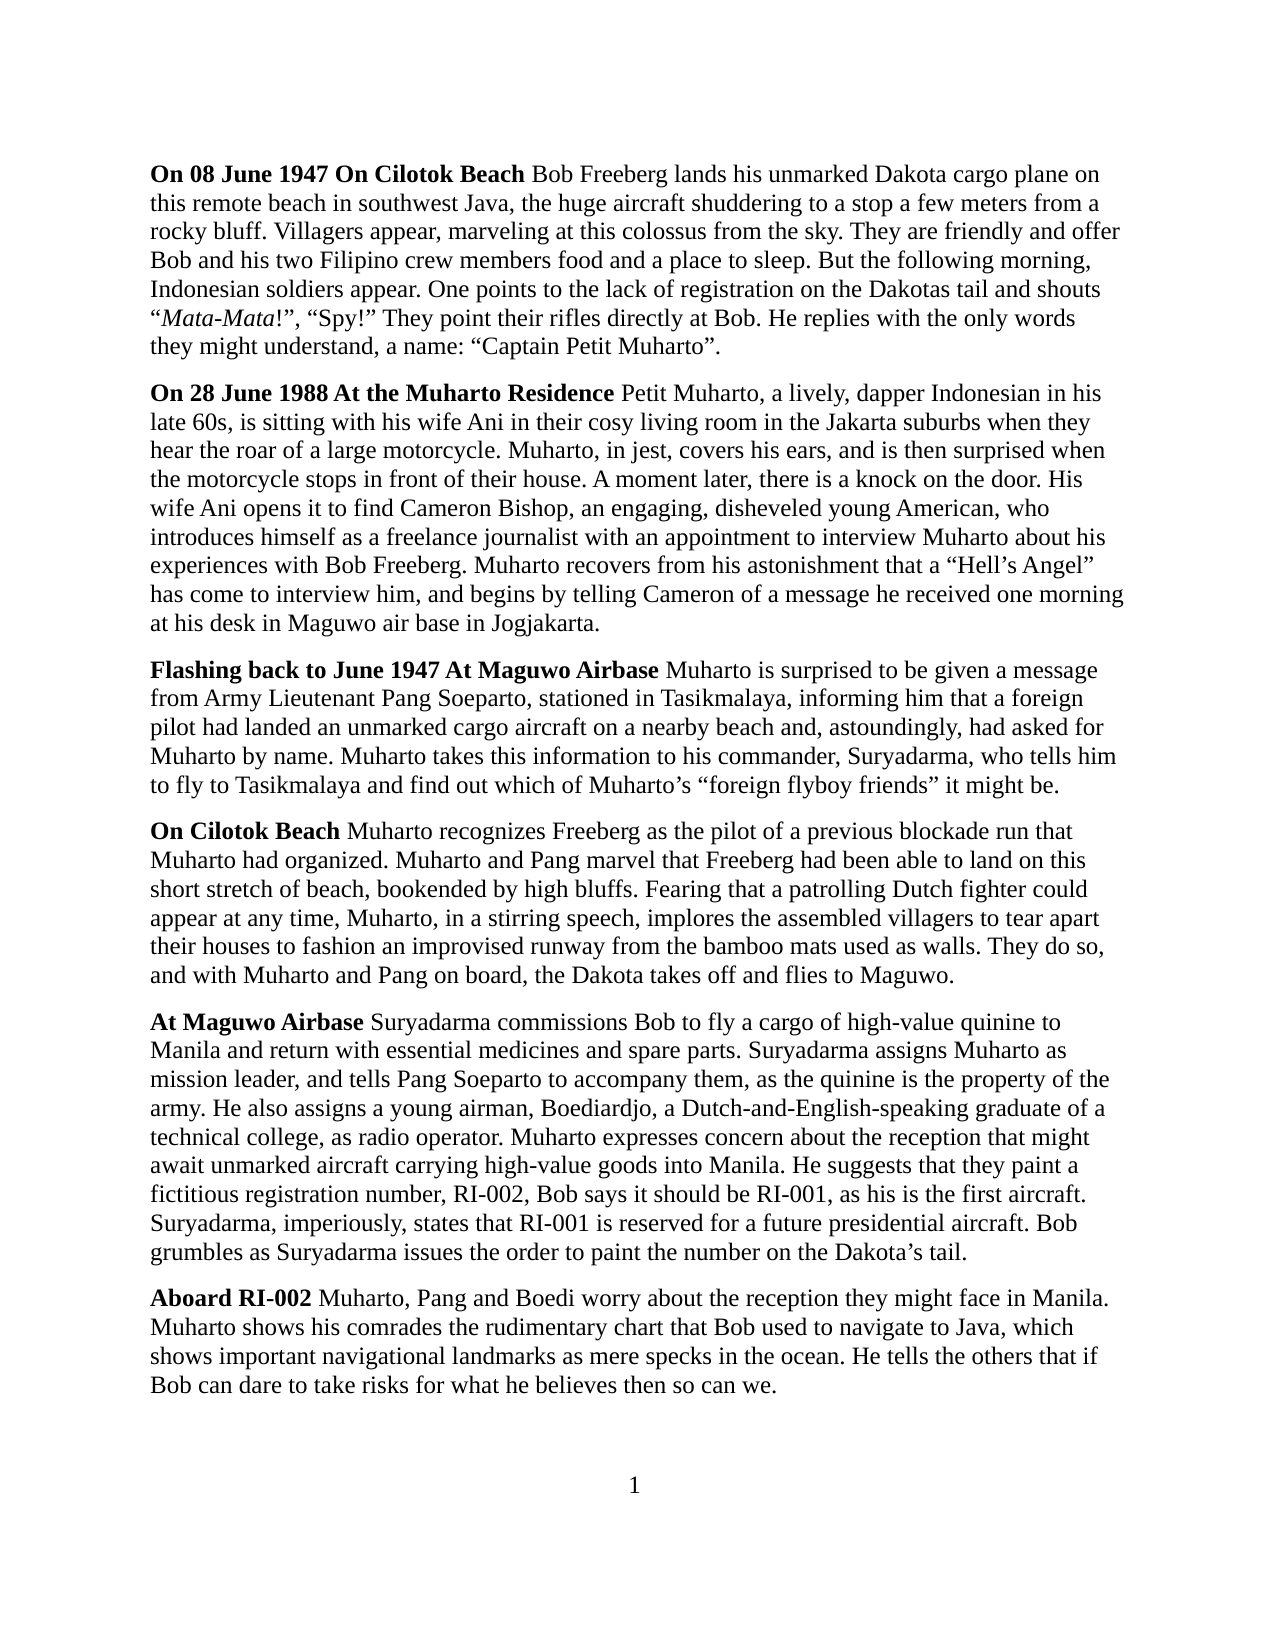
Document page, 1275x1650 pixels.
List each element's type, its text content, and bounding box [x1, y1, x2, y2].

text At Maguwo Airbase Suryadarma commissions Bob to fly a cargo of high-value quinine to Manila and return with essential medicines and spare parts. Suryadarma assigns Muharto as mission leader, and tells Pang Soeparto to accompany them, as the quinine is the property of the army. He also assigns a young airman, Boediardjo, a Dutch-and-English-speaking graduate of a technical college, as radio operator. Muharto expresses concern about the reception that might await unmarked aircraft carrying high-value goods into Manila. He suggests that they paint a fictitious registration number, RI-002, Bob says it should be RI-001, as his is the first aircraft. Suryadarma, imperiously, states that RI-001 is reserved for a future presidential aircraft. Bob grumbles as Suryadarma issues the order to paint the number on the Dakota’s tail. [150, 1007, 1125, 1266]
text Flashing back to June 1947 At Maguwo Airbase Muharto is surprised to be given a message from Army Lieutenant Pang Soeparto, stationed in Tasikmalaya, informing him that a foreign pilot had landed an unmarked cargo aircraft on a nearby beach and, astoundingly, had asked for Muharto by name. Muharto takes this information to his commander, Suryadarma, who tells him to fly to Tasikmalaya and find out which of Muharto’s “foreign flyboy friends” it might be. [150, 655, 1125, 798]
text On 08 June 1947 On Cilotok Beach Bob Freeberg lands his unmarked Dakota cargo plane on this remote beach in southwest Java, the huge aircraft shuddering to a stop a few meters from a rocky bluff. Villagers appear, marveling at this colossus from the sky. They are friendly and offer Bob and his two Filipino crew members food and a place to sleep. But the following morning, Indonesian soldiers appear. One points to the lack of registration on the Dakotas tail and shouts “Mata-Mata!”, “Spy!” They point their rifles directly at Bob. He replies with the only words they might understand, a name: “Captain Petit Muharto”. [150, 159, 1125, 360]
text Aboard RI-002 Muharto, Pang and Boedi worry about the reception they might face in Manila. Muharto shows his comrades the rudimentary chart that Bob used to navigate to Java, which shows important navigational landmarks as mere specks in the ocean. He tells the others that if Bob can dare to take risks for what he believes then so can we. [150, 1283, 1125, 1398]
text On 28 June 1988 At the Muharto Residence Petit Muharto, a lively, dapper Indonesian in his late 60s, is sitting with his wife Ani in their cosy living room in the Jakarta suburbs when they hear the roar of a large motorcycle. Muharto, in jest, covers his ears, and is then surprised when the motorcycle stops in front of their house. A moment later, there is a knock on the door. His wife Ani opens it to find Cameron Bishop, an engaging, disheveled young American, who introduces himself as a freelance journalist with an appointment to interview Muharto about his experiences with Bob Freeberg. Muharto recovers from his astonishment that a “Hell’s Angel” has come to interview him, and begins by telling Cameron of a message he received one morning at his desk in Maguwo air base in Jogjakarta. [150, 378, 1125, 637]
text On Cilotok Beach Muharto recognizes Freeberg as the pilot of a previous blockade run that Muharto had organized. Muharto and Pang marvel that Freeberg had been able to land on this short stretch of beach, bookended by high bluffs. Fearing that a patrolling Dutch fighter could appear at any time, Muharto, in a stirring speech, implores the assembled villagers to tear apart their houses to fashion an improvised runway from the bamboo mats used as walls. They do so, and with Muharto and Pang on board, the Dakota takes off and flies to Maguwo. [150, 816, 1125, 989]
